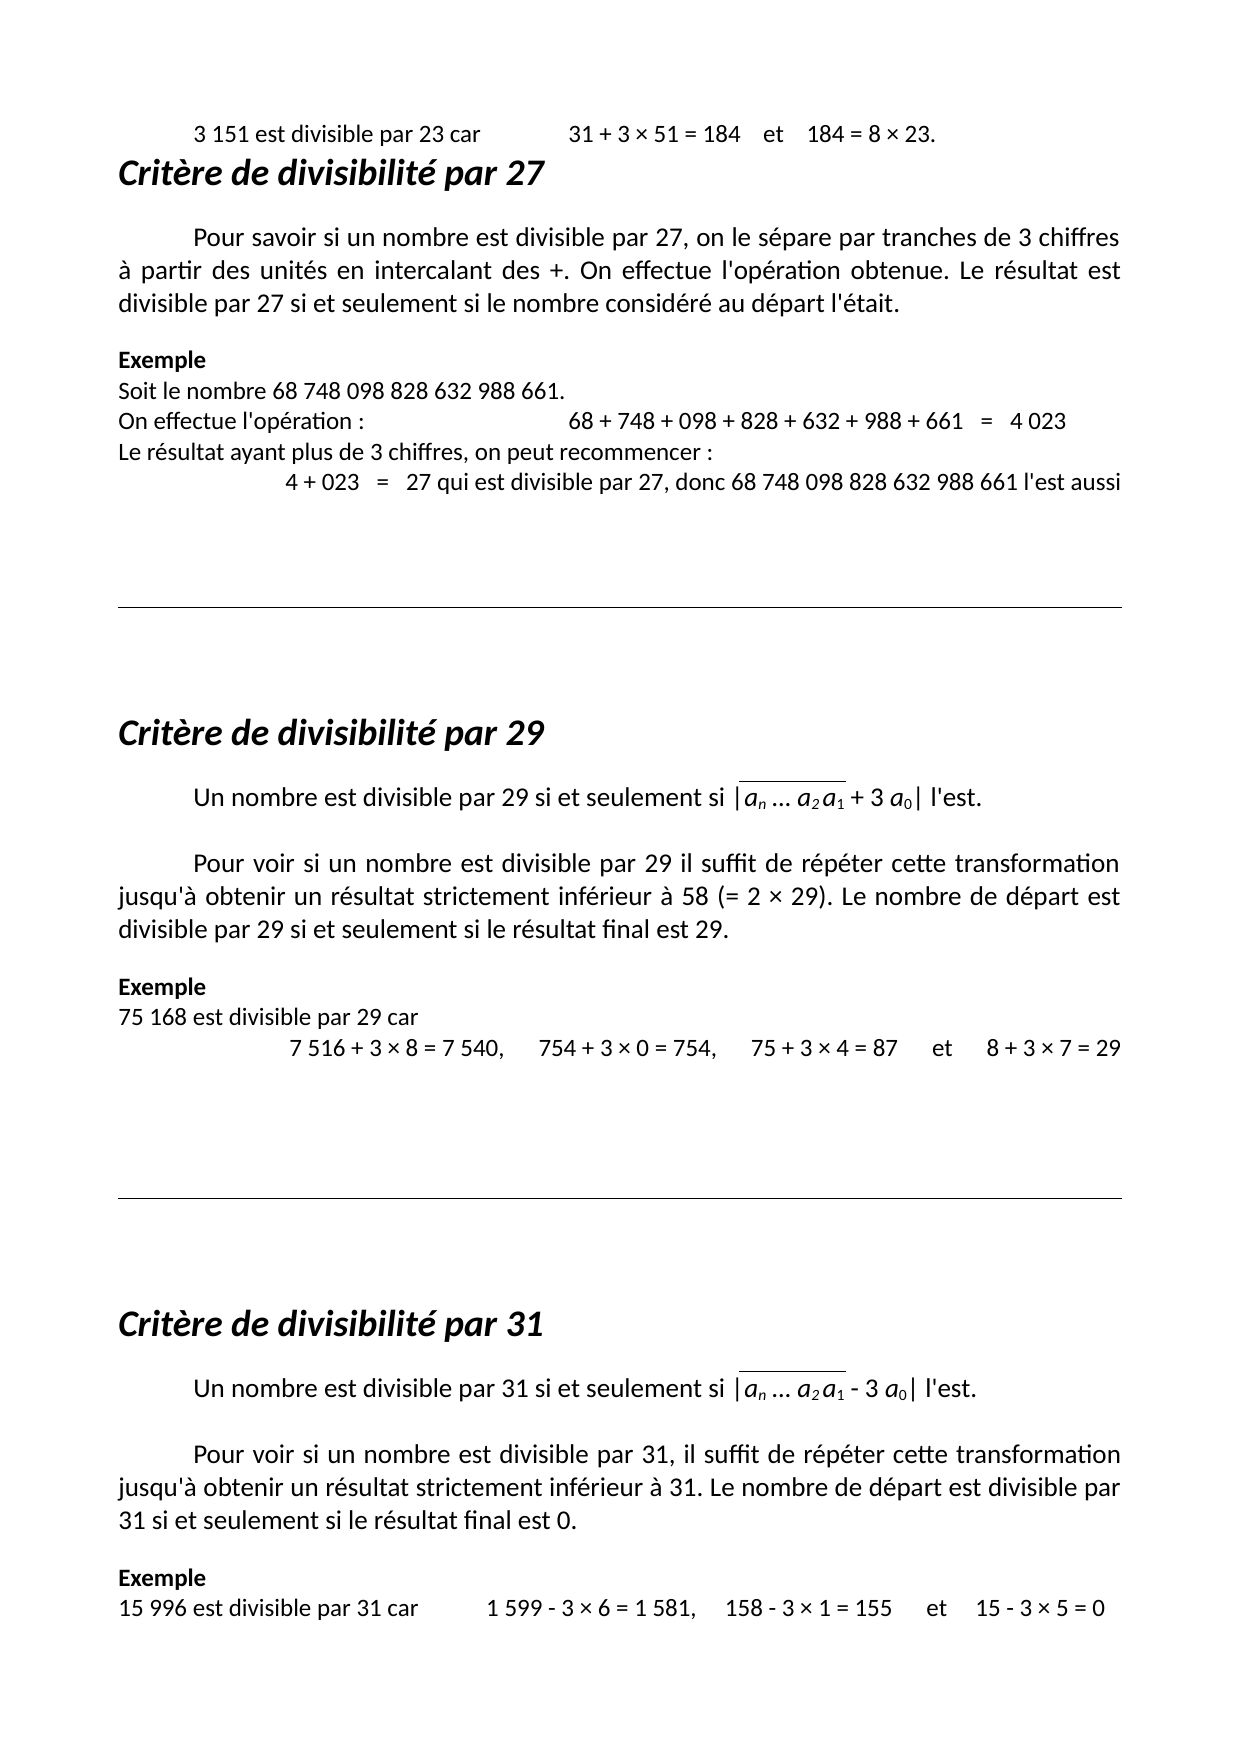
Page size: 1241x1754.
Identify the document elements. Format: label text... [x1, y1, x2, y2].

text Un nombre est divisible par 31 si et seulement si |an … a2 a1 - 3 a0| l'est. [118, 1371, 1122, 1404]
text Critère de divisibilité par 29 [118, 709, 1122, 755]
text 15 996 est divisible par 31 car 1 599 - 3 × 6 = 1 581, 158 - 3 × 1 = 155 et 15 - 3 × 5 = 0 [118, 1592, 1122, 1623]
text Soit le nombre 68 748 098 828 632 988 661. [118, 375, 1122, 405]
text 3 151 est divisible par 23 car 31 + 3 × 51 = 184 et 184 = 8 × 23. [118, 118, 1122, 149]
text 7 516 + 3 × 8 = 7 540, 754 + 3 × 0 = 754, 75 + 3 × 4 = 87 et 8 + 3 × 7 = 29 [118, 1032, 1122, 1062]
text Le résultat ayant plus de 3 chiffres, on peut recommencer : [118, 436, 1122, 466]
text Exemple [118, 344, 1122, 375]
text On effectue l'opération : 68 + 748 + 098 + 828 + 632 + 988 + 661 = 4 023 [118, 405, 1122, 436]
text 4 + 023 = 27 qui est divisible par 27, donc 68 748 098 828 632 988 661 l'est aussi [118, 466, 1122, 497]
text Exemple [118, 1562, 1122, 1592]
text Critère de divisibilité par 27 [118, 149, 1122, 194]
text Pour savoir si un nombre est divisible par 27, on le sépare par tranches de 3 chiffres à partir des unités en intercalant des +. On effectue l'opération obtenue. Le résultat est divisible par 27 si et seulement si le nombre considéré au départ l'était. [118, 220, 1122, 319]
text Un nombre est divisible par 29 si et seulement si |an … a2 a1 + 3 a0| l'est. [118, 780, 1122, 813]
text Pour voir si un nombre est divisible par 31, il suffit de répéter cette transformation jusqu'à obtenir un résultat strictement inférieur à 31. Le nombre de départ est divisible par 31 si et seulement si le résultat final est 0. [118, 1437, 1122, 1536]
text Pour voir si un nombre est divisible par 29 il suffit de répéter cette transformation jusqu'à obtenir un résultat strictement inférieur à 58 (= 2 × 29). Le nombre de départ est divisible par 29 si et seulement si le résultat final est 29. [118, 846, 1122, 946]
text Critère de divisibilité par 31 [118, 1300, 1122, 1346]
text Exemple [118, 971, 1122, 1001]
text 75 168 est divisible par 29 car [118, 1001, 1122, 1032]
